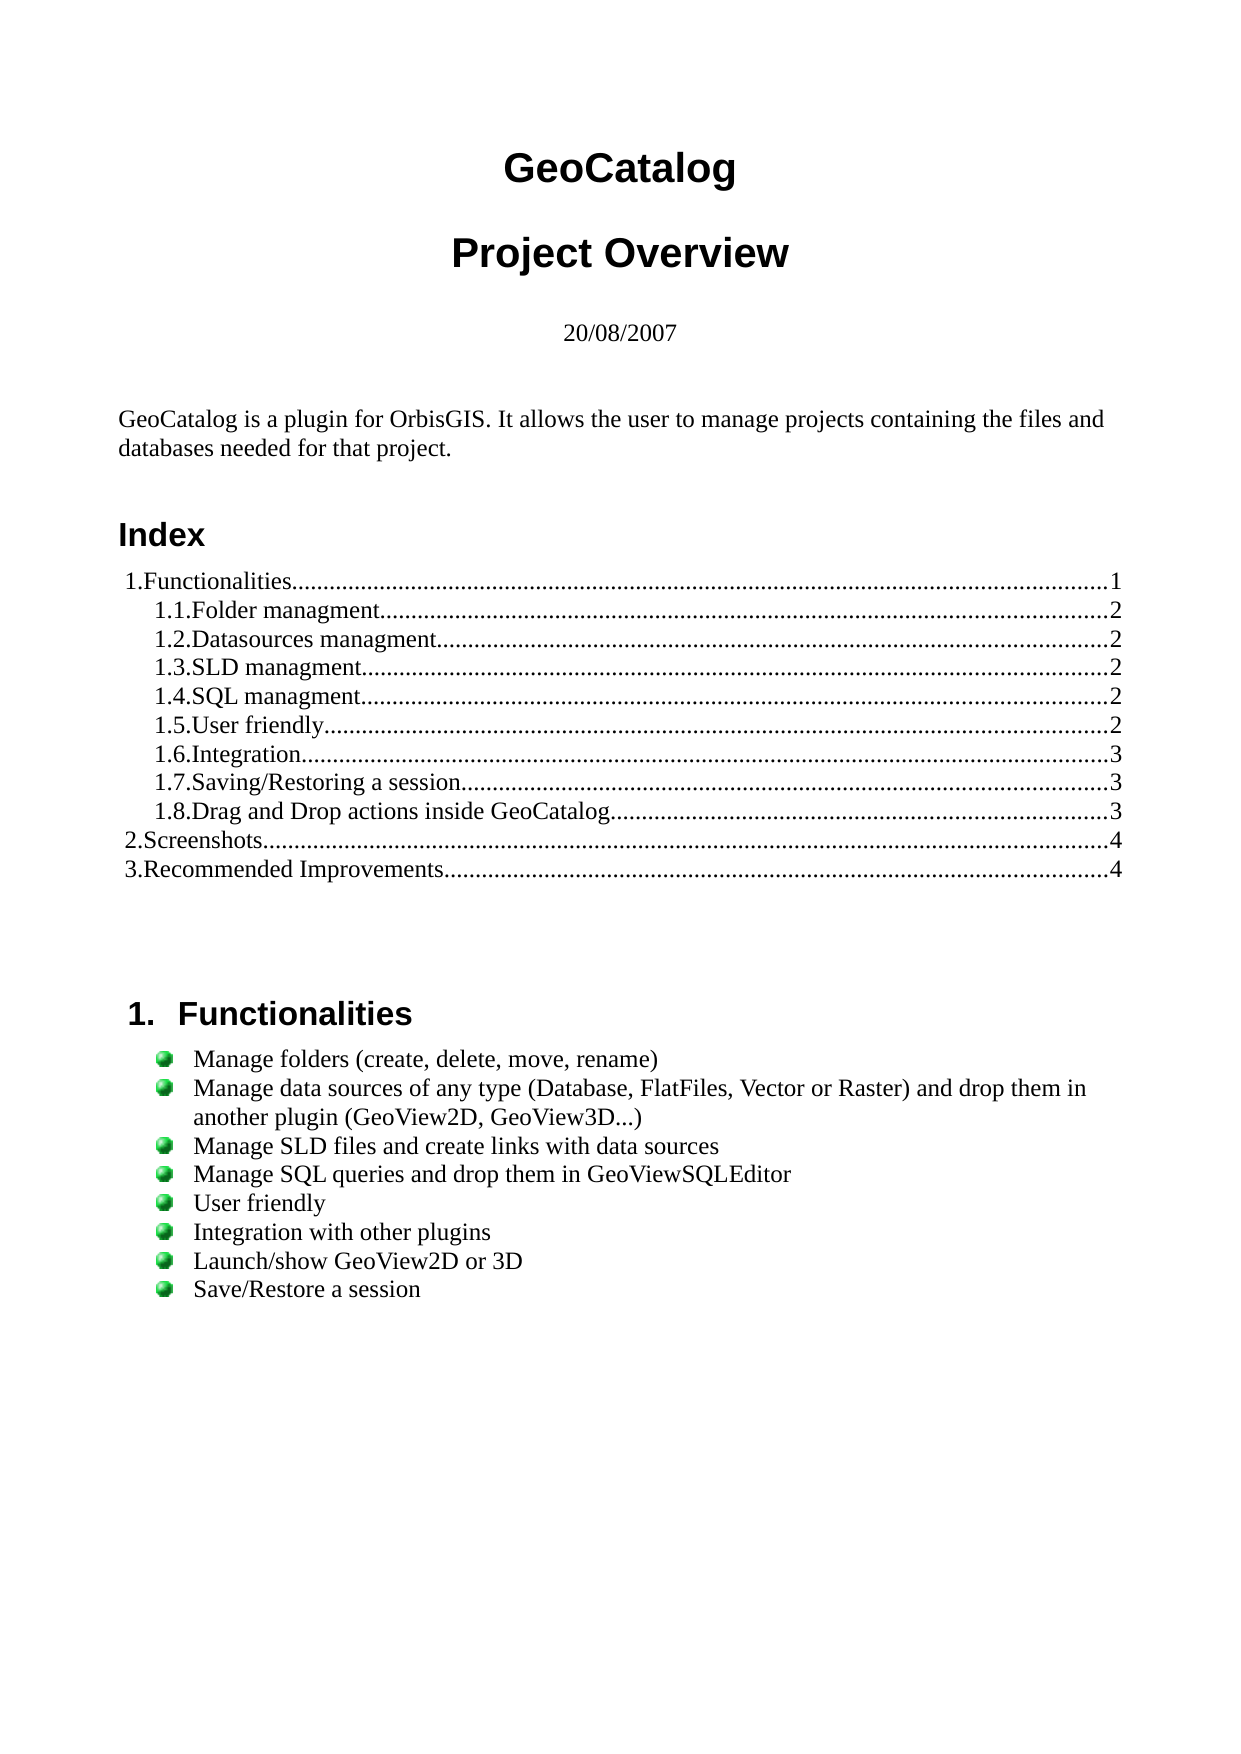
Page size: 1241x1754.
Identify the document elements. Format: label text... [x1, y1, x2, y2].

text Project Overview [118, 228, 1122, 276]
picture [156, 1223, 173, 1240]
picture [156, 1166, 173, 1182]
list Integration with other plugins [156, 1217, 1122, 1246]
list Manage SLD files and create links with data sources [156, 1131, 1122, 1159]
list User friendly [156, 1188, 1122, 1217]
subtitle Index [118, 515, 1122, 554]
text 1.2.Datasources managment 2 [148, 624, 1122, 652]
subtitle Functionalities [118, 994, 1122, 1032]
text 1.7.Saving/Restoring a session 3 [148, 767, 1122, 796]
text GeoCatalog [118, 143, 1122, 191]
text 1.8.Drag and Drop actions inside GeoCatalog 3 [148, 796, 1122, 825]
picture [156, 1079, 173, 1096]
picture [156, 1252, 173, 1269]
picture [156, 1281, 173, 1297]
text 1.3.SLD managment 2 [148, 652, 1122, 681]
text 1.4.SQL managment 2 [148, 681, 1122, 710]
text 20/08/2007 [118, 318, 1122, 346]
list Manage SQL queries and drop them in GeoViewSQLEditor [156, 1159, 1122, 1188]
text 3.Recommended Improvements 4 [118, 854, 1122, 882]
picture [156, 1051, 173, 1067]
text GeoCatalog is a plugin for OrbisGIS. It allows the user to manage projects containing the files and databases needed for that project. [118, 404, 1122, 461]
list Save/Restore a session [156, 1274, 1122, 1303]
text 1.Functionalities 1 [118, 566, 1122, 595]
list Manage data sources of any type (Database, FlatFiles, Vector or Raster) and drop them in another plugin (GeoView2D, GeoView3D...) [156, 1073, 1122, 1131]
text 1.5.User friendly 2 [148, 710, 1122, 739]
list Launch/show GeoView2D or 3D [156, 1246, 1122, 1274]
picture [156, 1137, 173, 1154]
text 1.6.Integration 3 [148, 739, 1122, 767]
text 2.Screenshots 4 [118, 825, 1122, 854]
text 1.1.Folder managment 2 [148, 595, 1122, 624]
list Manage folders (create, delete, move, rename) [156, 1044, 1122, 1073]
picture [156, 1194, 173, 1211]
